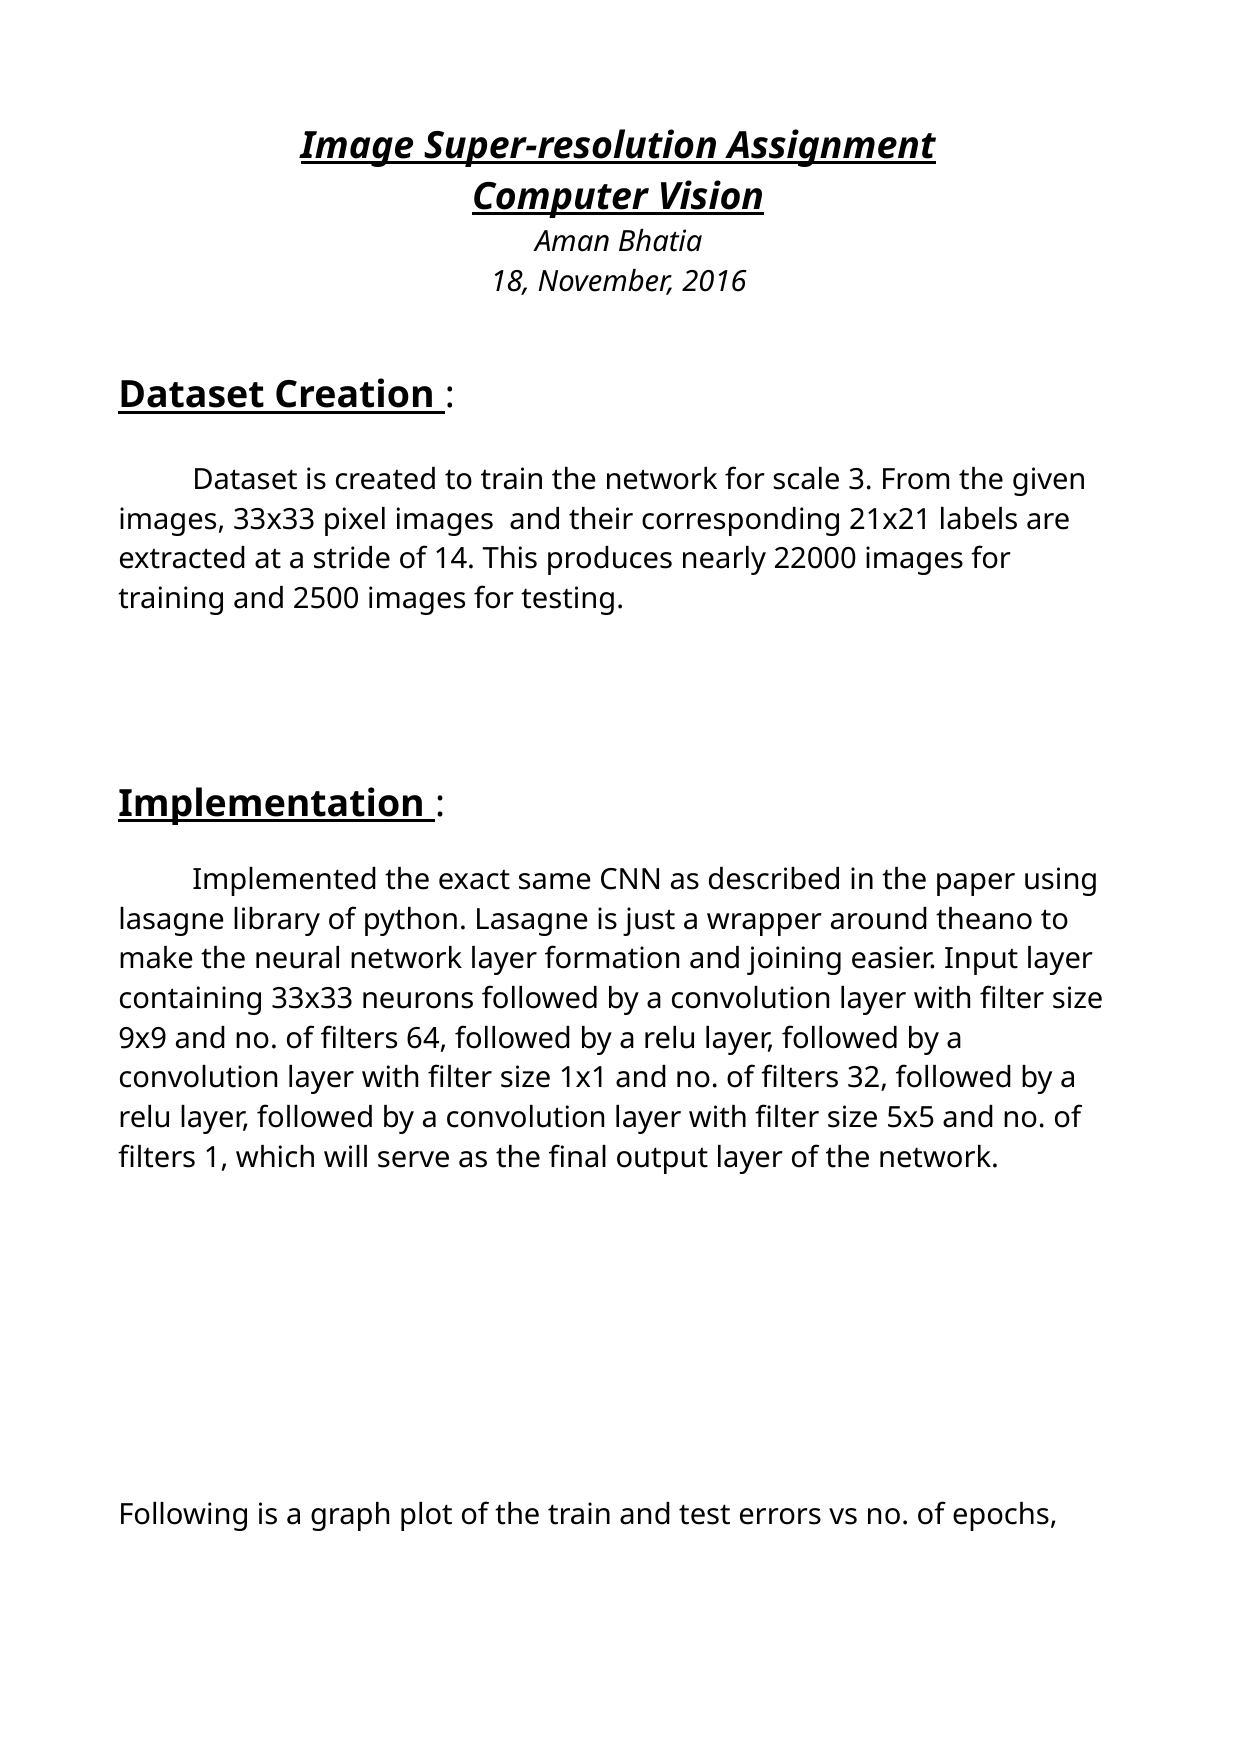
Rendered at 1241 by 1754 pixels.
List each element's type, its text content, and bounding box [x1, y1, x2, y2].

text Dataset is created to train the network for scale 3. From the given images, 33x33 pixel images and their corresponding 21x21 labels are extracted at a stride of 14. This produces nearly 22000 images for training and 2500 images for testing. [118, 458, 1122, 617]
text Dataset Creation : [118, 368, 1122, 419]
text Computer Vision [118, 169, 1122, 220]
text Implemented the exact same CNN as described in the paper using lasagne library of python. Lasagne is just a wrapper around theano to make the neural network layer formation and joining easier. Input layer containing 33x33 neurons followed by a convolution layer with filter size 9x9 and no. of filters 64, followed by a relu layer, followed by a convolution layer with filter size 1x1 and no. of filters 32, followed by a relu layer, followed by a convolution layer with filter size 5x5 and no. of filters 1, which will serve as the final output layer of the network. [118, 858, 1122, 1176]
text Following is a graph plot of the train and test errors vs no. of epochs, [118, 1493, 1122, 1533]
text Implementation : [118, 776, 1122, 827]
text Image Super-resolution Assignment [118, 118, 1122, 169]
text 18, November, 2016 [118, 260, 1122, 299]
text Aman Bhatia [118, 220, 1122, 260]
